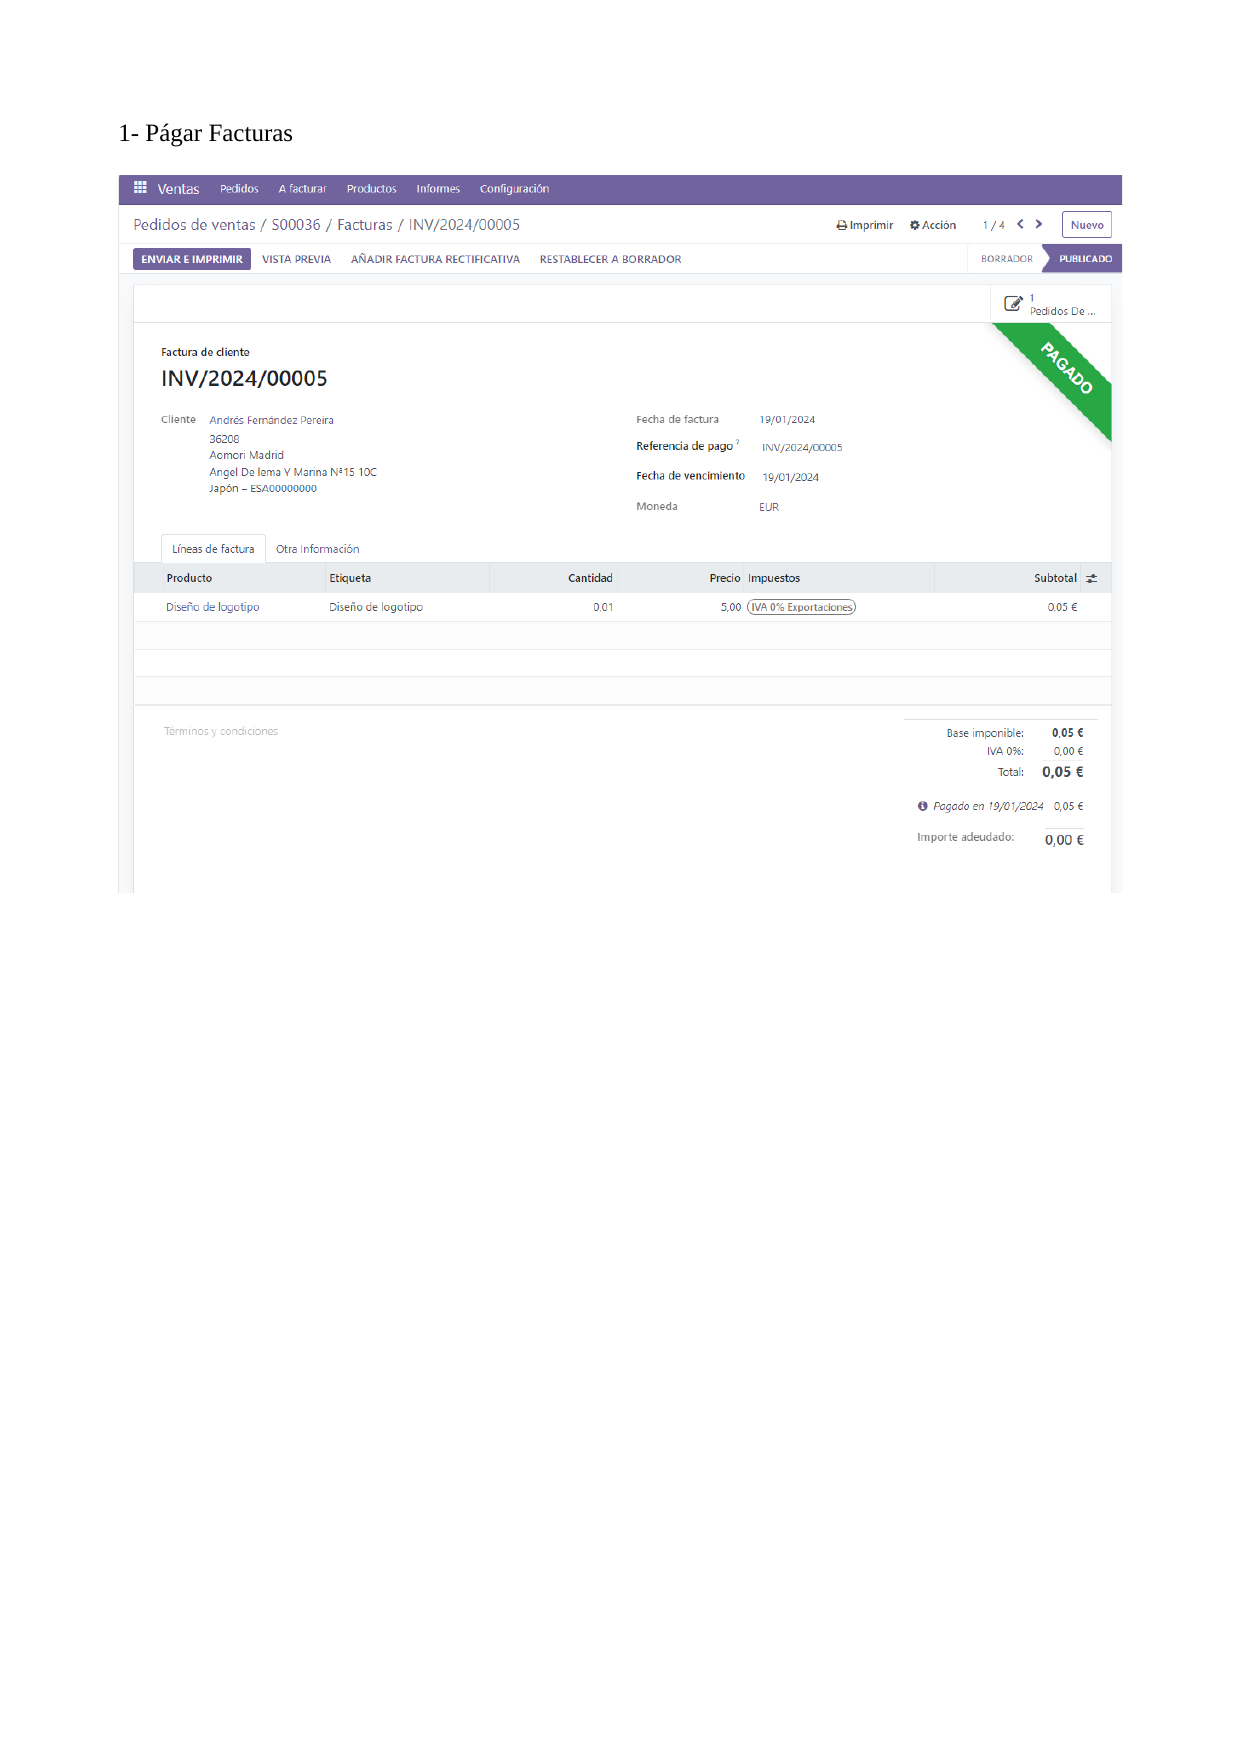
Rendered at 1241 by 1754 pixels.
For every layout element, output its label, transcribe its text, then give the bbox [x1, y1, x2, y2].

text 1- Págar Facturas [118, 118, 1122, 147]
picture [118, 175, 1123, 893]
